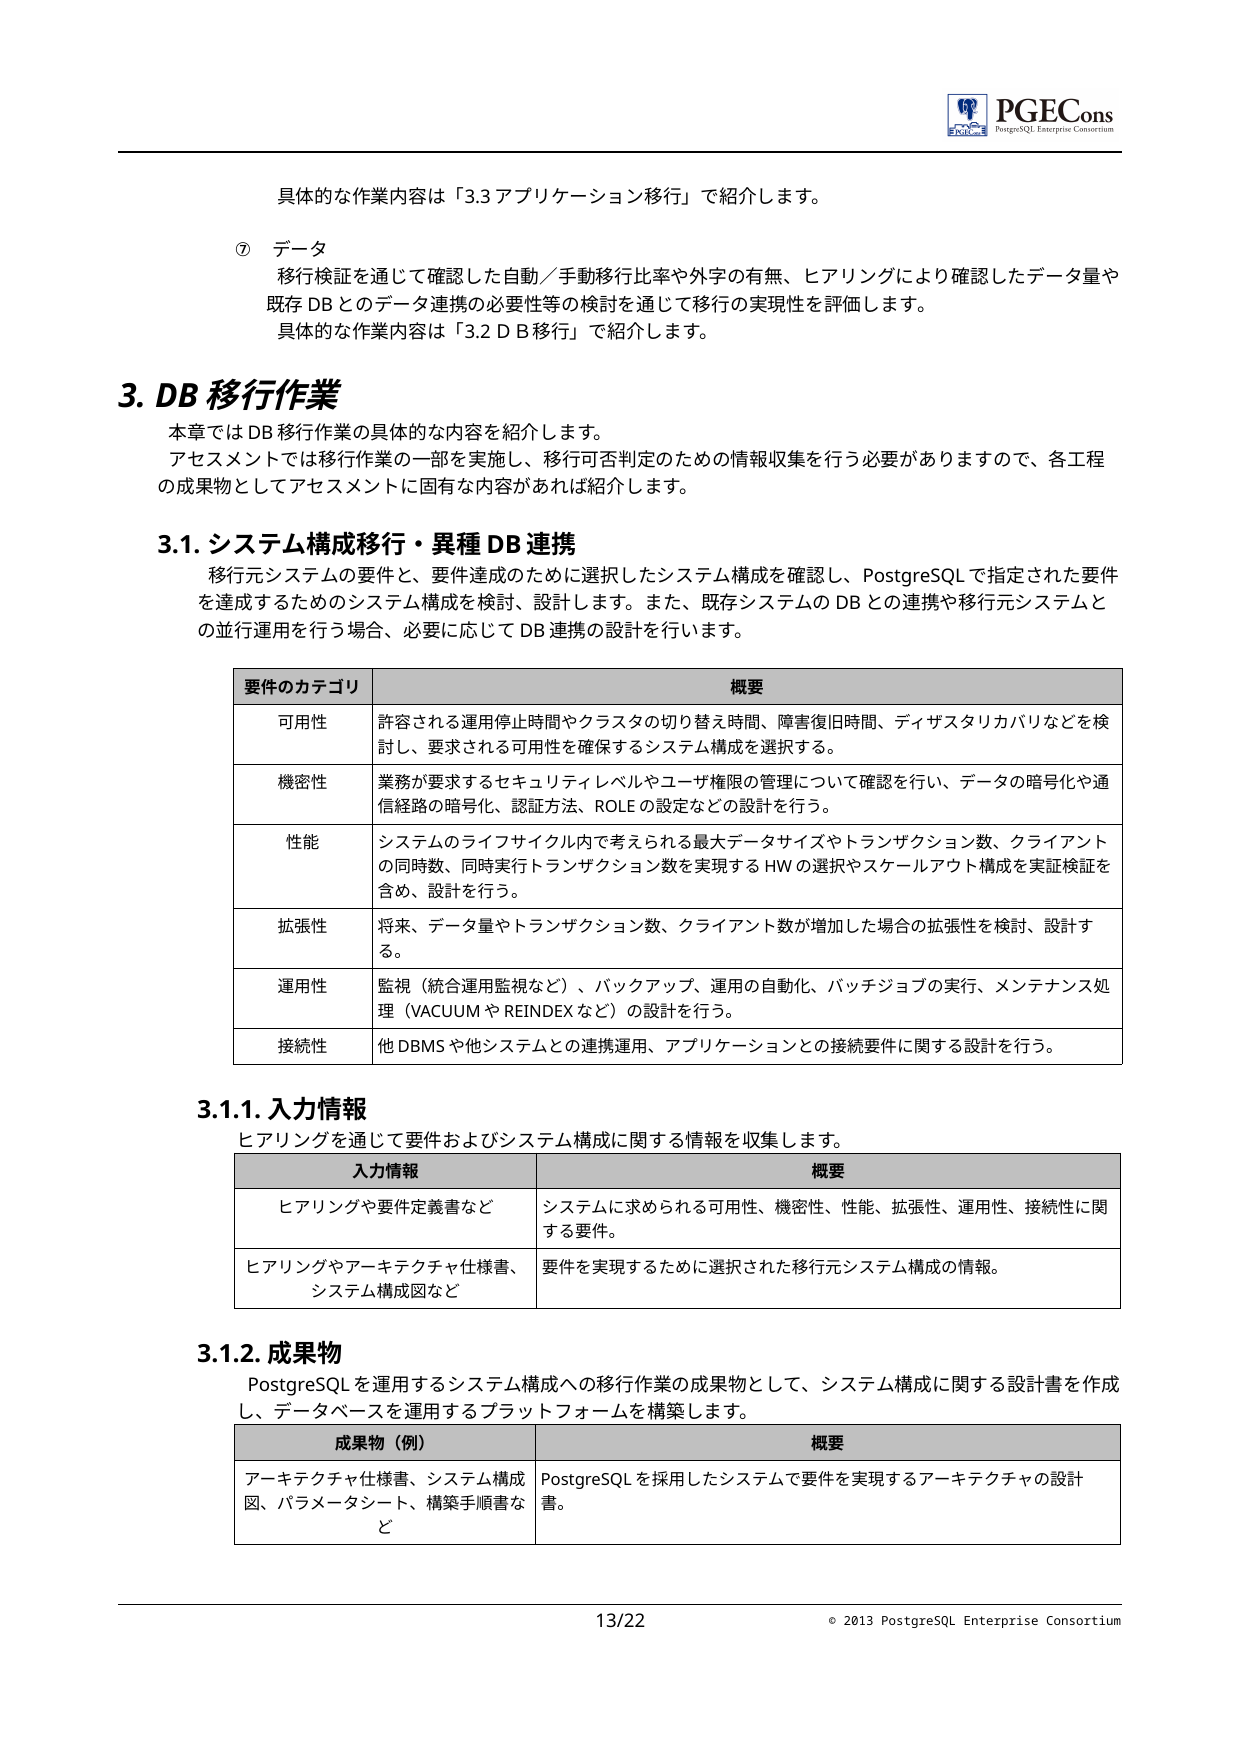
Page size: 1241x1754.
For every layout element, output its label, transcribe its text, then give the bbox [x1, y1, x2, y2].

table_cell システムに求められる可用性、機密性、性能、拡張性、運用性、接続性に関する要件。 [537, 1189, 1120, 1248]
text 具体的な作業内容は「3.2ＤＢ移行」で紹介します。 [266, 316, 1122, 343]
picture [941, 88, 1119, 142]
table_cell システムのライフサイクル内で考えられる最大データサイズやトランザクション数、クライアントの同時数、同時実行トランザクション数を実現するHWの選択やスケールアウト構成を実証検証を含め、設計を行う。 [373, 825, 1122, 908]
table_header 要件のカテゴリ [234, 669, 372, 704]
table_cell 運用性 [234, 969, 372, 1028]
text ヒアリングを通じて要件およびシステム構成に関する情報を収集します。 [236, 1125, 1122, 1152]
list データ [234, 235, 1122, 262]
subtitle システム構成移行・異種DB連携 [157, 524, 1122, 561]
table_cell 業務が要求するセキュリティレベルやユーザ権限の管理について確認を行い、データの暗号化や通信経路の暗号化、認証方法、ROLEの設定などの設計を行う。 [373, 765, 1122, 823]
table_cell 監視（統合運用監視など）、バックアップ、運用の自動化、バッチジョブの実行、メンテナンス処理（VACUUMやREINDEXなど）の設計を行う。 [373, 969, 1122, 1028]
subtitle DB移行作業 [118, 369, 1122, 417]
text 具体的な作業内容は「3.3アプリケーション移行」で紹介します。 [266, 182, 1122, 235]
table_header 概要 [537, 1154, 1120, 1188]
text 移行検証を通じて確認した自動／手動移行比率や外字の有無、ヒアリングにより確認したデータ量や既存DBとのデータ連携の必要性等の検討を通じて移行の実現性を評価します。 [266, 262, 1122, 316]
subtitle 入力情報 [197, 1089, 1122, 1125]
text PostgreSQLを運用するシステム構成への移行作業の成果物として、システム構成に関する設計書を作成し、データベースを運用するプラットフォームを構築します。 [236, 1370, 1122, 1424]
table_header 入力情報 [235, 1154, 536, 1188]
table_header 概要 [536, 1425, 1120, 1460]
table_cell 性能 [234, 825, 372, 908]
table_cell 機密性 [234, 765, 372, 823]
subtitle 成果物 [197, 1334, 1122, 1370]
table_cell PostgreSQLを採用したシステムで要件を実現するアーキテクチャの設計書。 [536, 1461, 1120, 1544]
table_cell 要件を実現するために選択された移行元システム構成の情報。 [537, 1249, 1120, 1308]
text 本章ではDB移行作業の具体的な内容を紹介します。 [157, 417, 1122, 445]
table_cell 拡張性 [234, 909, 372, 968]
table_cell ヒアリングやアーキテクチャ仕様書、 システム構成図など [235, 1249, 536, 1308]
table_cell 他DBMSや他システムとの連携運用、アプリケーションとの接続要件に関する設計を行う。 [373, 1029, 1122, 1063]
table_cell 将来、データ量やトランザクション数、クライアント数が増加した場合の拡張性を検討、設計する。 [373, 909, 1122, 968]
table_cell アーキテクチャ仕様書、システム構成図、パラメータシート、構築手順書など [235, 1461, 535, 1544]
table_header 成果物（例） [235, 1425, 535, 1460]
text 移行元システムの要件と、要件達成のために選択したシステム構成を確認し、PostgreSQLで指定された要件を達成するためのシステム構成を検討、設計します。また、既存システムのDBとの連携や移行元システムとの並行運用を行う場合、必要に応じてDB連携の設計を行います。 [197, 561, 1122, 642]
table_cell 可用性 [234, 705, 372, 763]
table_cell 許容される運用停止時間やクラスタの切り替え時間、障害復旧時間、ディザスタリカバリなどを検討し、要求される可用性を確保するシステム構成を選択する。 [373, 705, 1122, 763]
table_header 概要 [373, 669, 1122, 704]
table_cell ヒアリングや要件定義書など [235, 1189, 536, 1248]
text アセスメントでは移行作業の一部を実施し、移行可否判定のための情報収集を行う必要がありますので、各工程の成果物としてアセスメントに固有な内容があれば紹介します。 [157, 445, 1122, 499]
table_cell 接続性 [234, 1029, 372, 1063]
